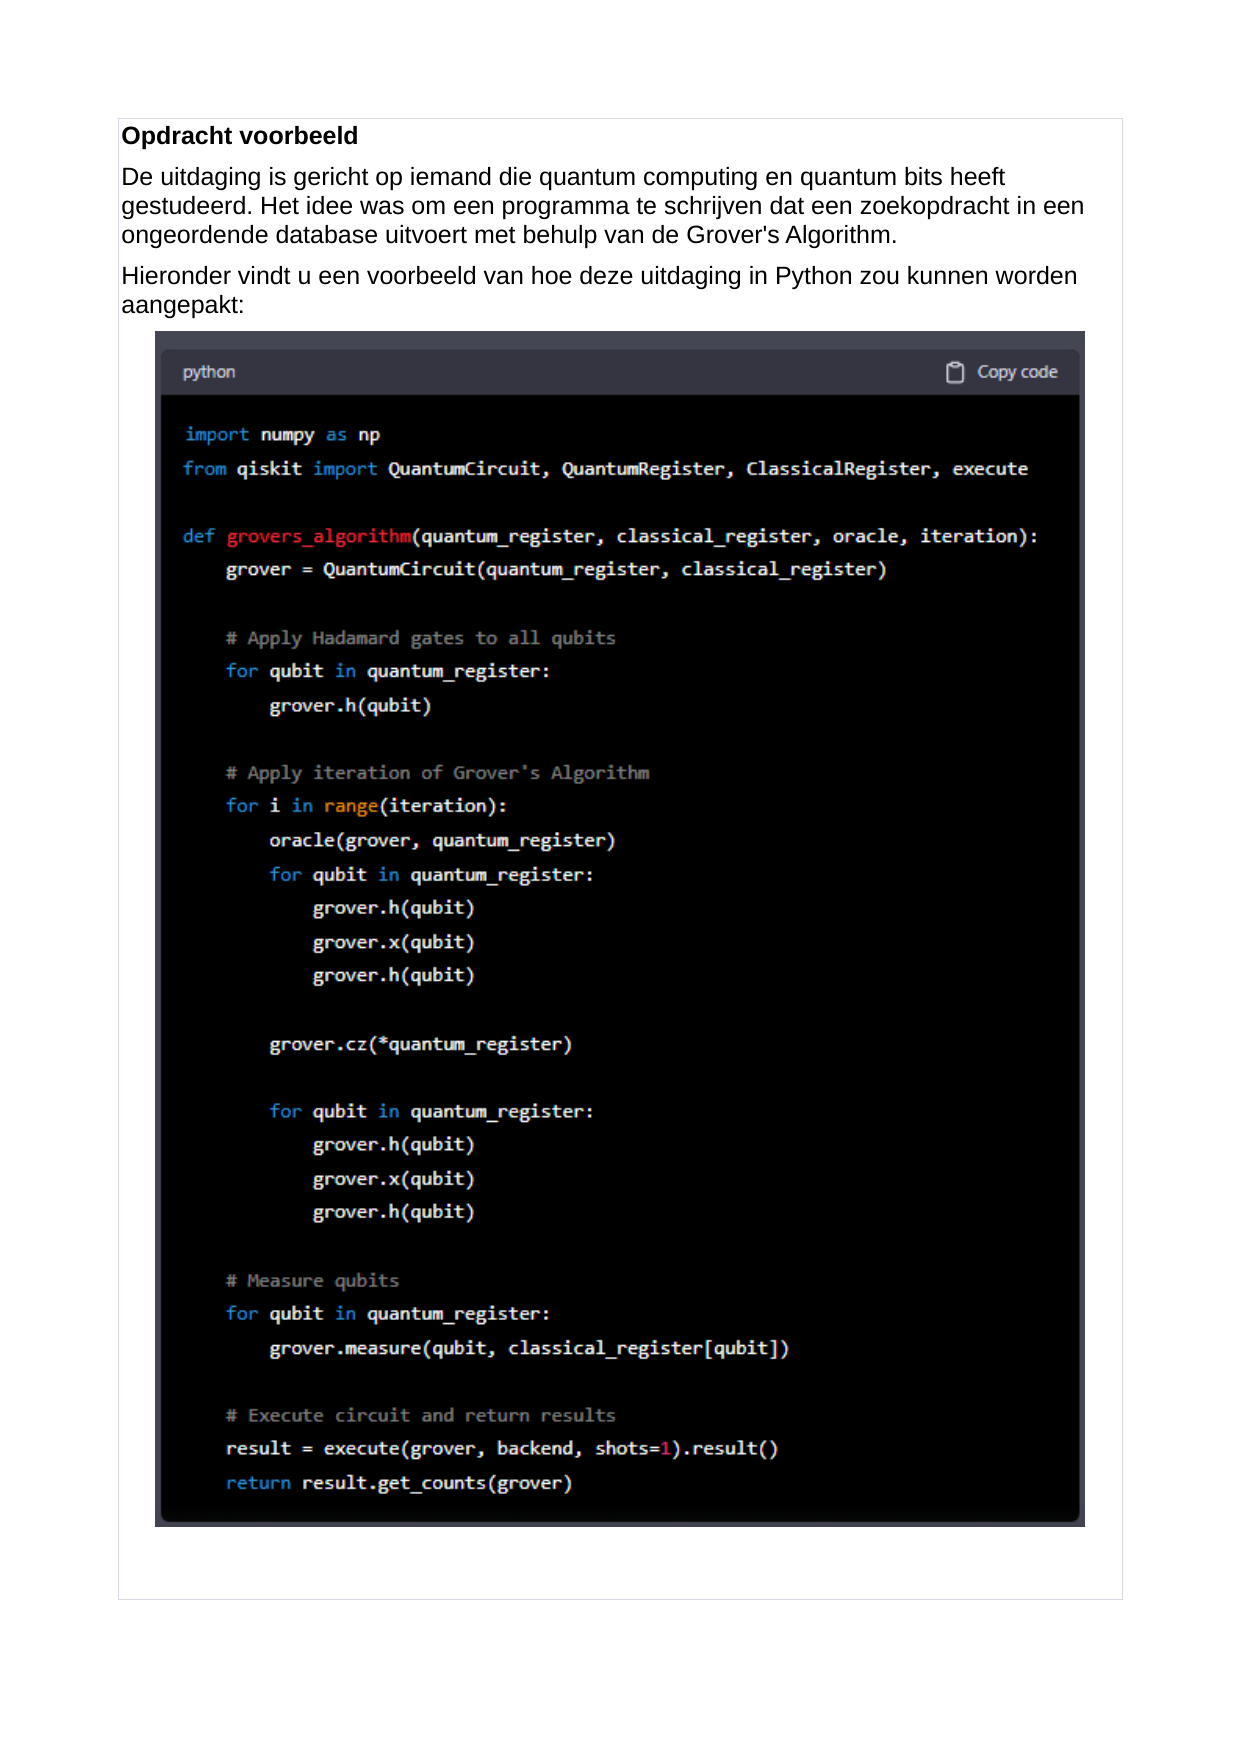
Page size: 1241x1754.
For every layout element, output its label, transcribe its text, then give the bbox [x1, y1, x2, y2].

text Opdracht voorbeeld [119, 119, 1122, 150]
text Hieronder vindt u een voorbeeld van hoe deze uitdaging in Python zou kunnen worden aangepakt: [119, 258, 1122, 319]
text De uitdaging is gericht op iemand die quantum computing en quantum bits heeft gestudeerd. Het idee was om een programma te schrijven dat een zoekopdracht in een ongeordende database uitvoert met behulp van de Grover's Algorithm. [119, 159, 1122, 249]
